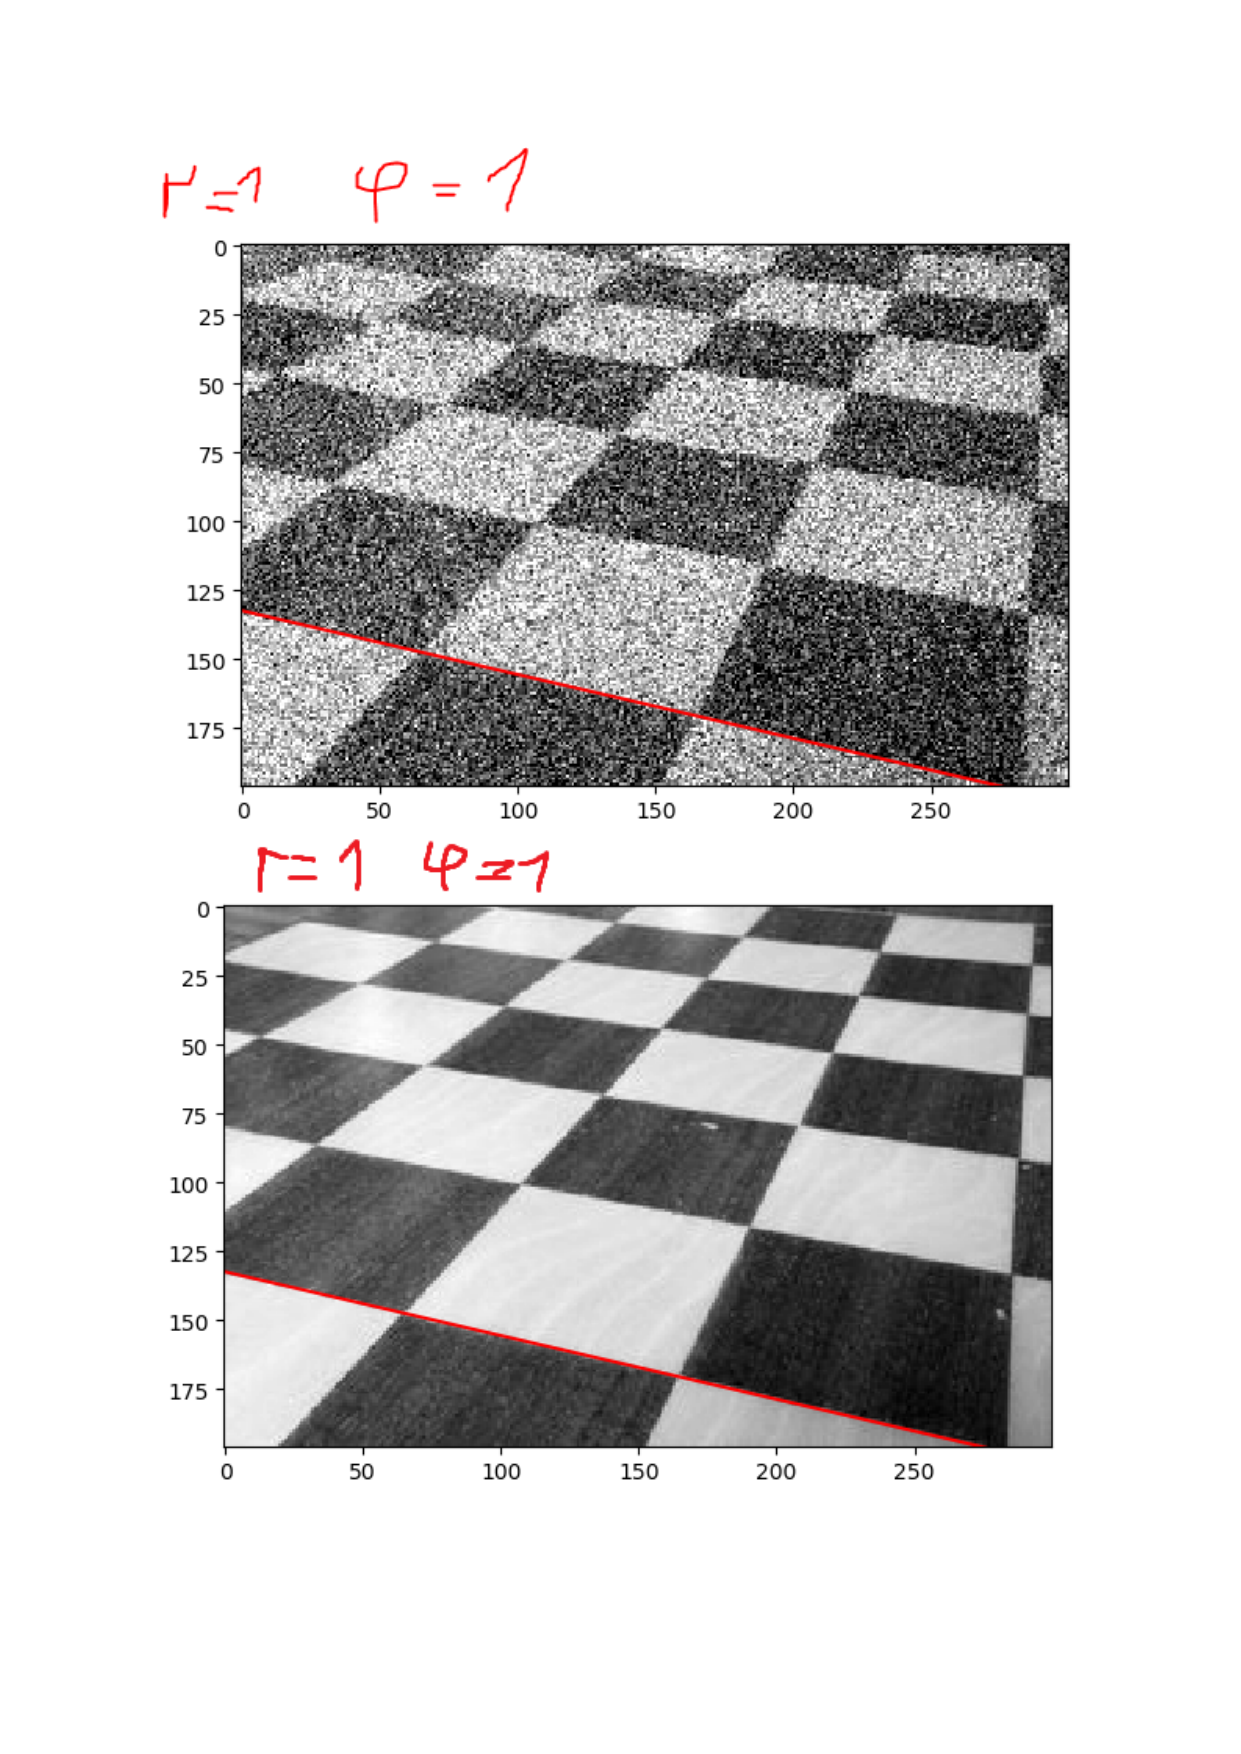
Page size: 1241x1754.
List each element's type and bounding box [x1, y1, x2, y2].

picture [147, 147, 1087, 1500]
